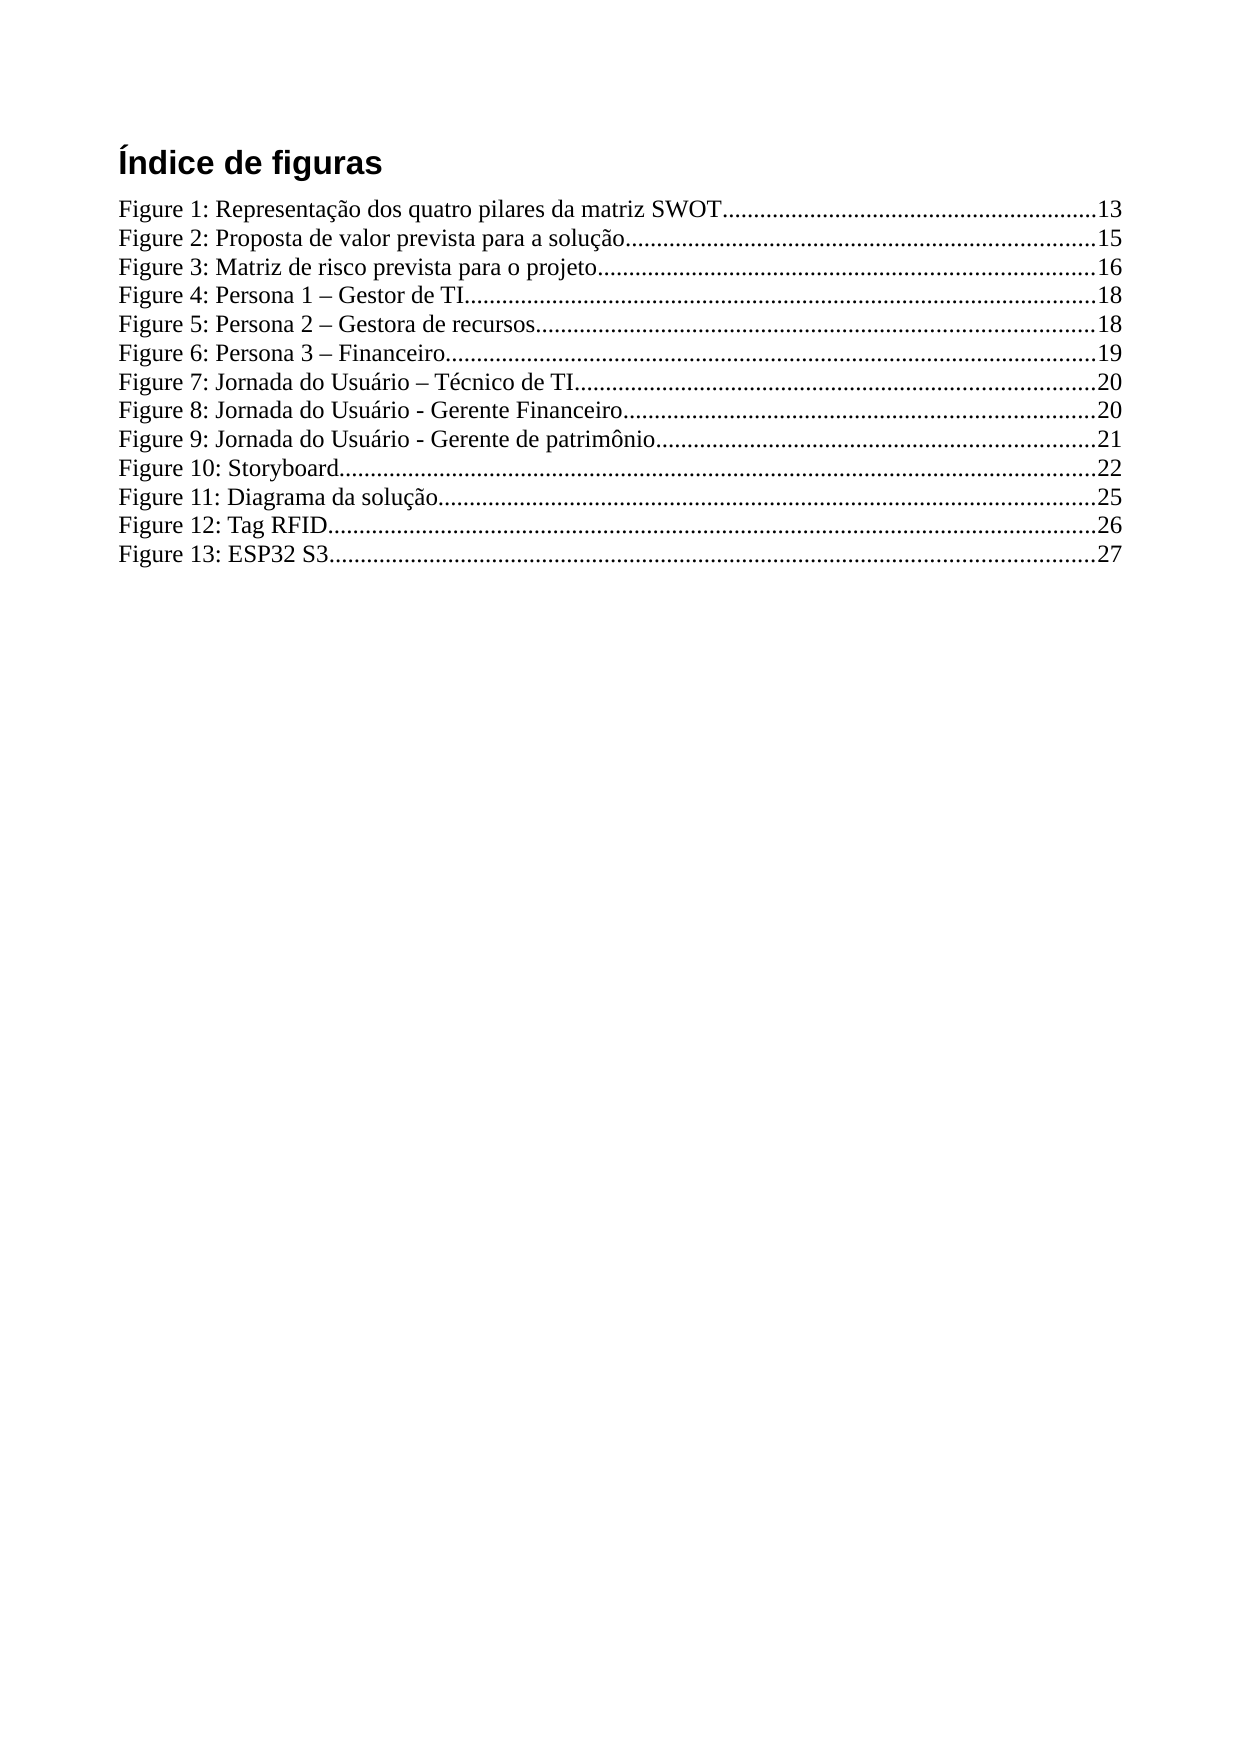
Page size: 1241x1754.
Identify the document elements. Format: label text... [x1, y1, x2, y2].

text Figure 13: ESP32 S3 27 [118, 539, 1122, 568]
text Figure 12: Tag RFID 26 [118, 510, 1122, 539]
text Figure 3: Matriz de risco prevista para o projeto 16 [118, 252, 1122, 280]
text Figure 11: Diagrama da solução 25 [118, 482, 1122, 510]
text Figure 5: Persona 2 – Gestora de recursos 18 [118, 309, 1122, 338]
text Figure 7: Jornada do Usuário – Técnico de TI 20 [118, 367, 1122, 395]
text Figure 4: Persona 1 – Gestor de TI 18 [118, 280, 1122, 309]
subtitle Índice de figuras [118, 143, 1122, 182]
text Figure 8: Jornada do Usuário - Gerente Financeiro 20 [118, 395, 1122, 424]
text Figure 9: Jornada do Usuário - Gerente de patrimônio 21 [118, 424, 1122, 453]
text Figure 10: Storyboard 22 [118, 453, 1122, 482]
text Figure 2: Proposta de valor prevista para a solução 15 [118, 223, 1122, 252]
text Figure 6: Persona 3 – Financeiro 19 [118, 338, 1122, 367]
text Figure 1: Representação dos quatro pilares da matriz SWOT 13 [118, 194, 1122, 223]
